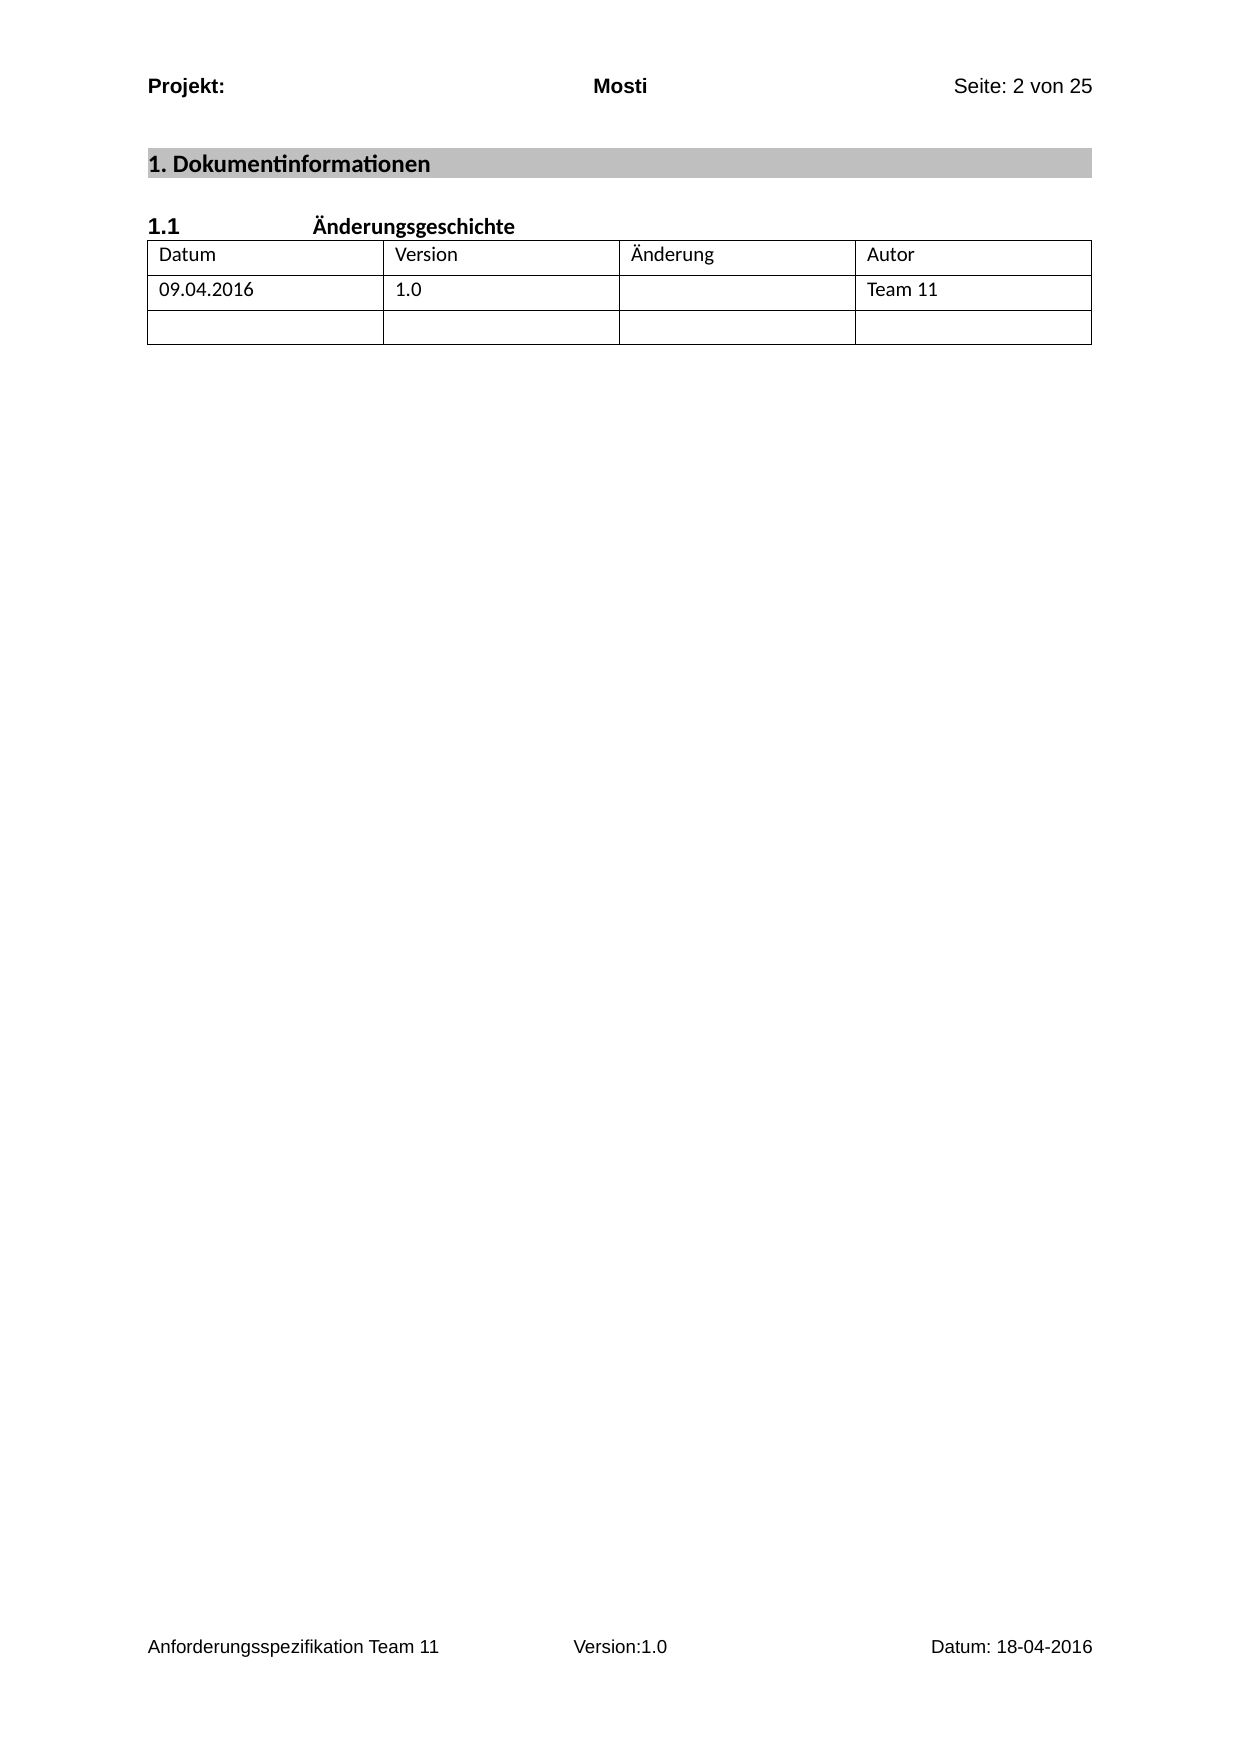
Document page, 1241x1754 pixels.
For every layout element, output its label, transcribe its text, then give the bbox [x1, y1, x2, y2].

table_cell Team 11 [856, 276, 1091, 309]
table_header Änderung [620, 241, 855, 275]
table_header Autor [856, 241, 1091, 275]
table_header Version [384, 241, 619, 275]
table_cell 1.0 [384, 276, 619, 309]
table_header Datum [148, 241, 383, 275]
table_cell [620, 311, 855, 344]
table_cell [384, 311, 619, 344]
subtitle 1. Dokumentinformationen [148, 148, 1092, 178]
list Änderungsgeschichte [148, 212, 1092, 240]
table_cell 09.04.2016 [148, 276, 383, 309]
table_cell [856, 311, 1091, 344]
table_cell [148, 311, 383, 344]
table_cell [620, 276, 855, 309]
